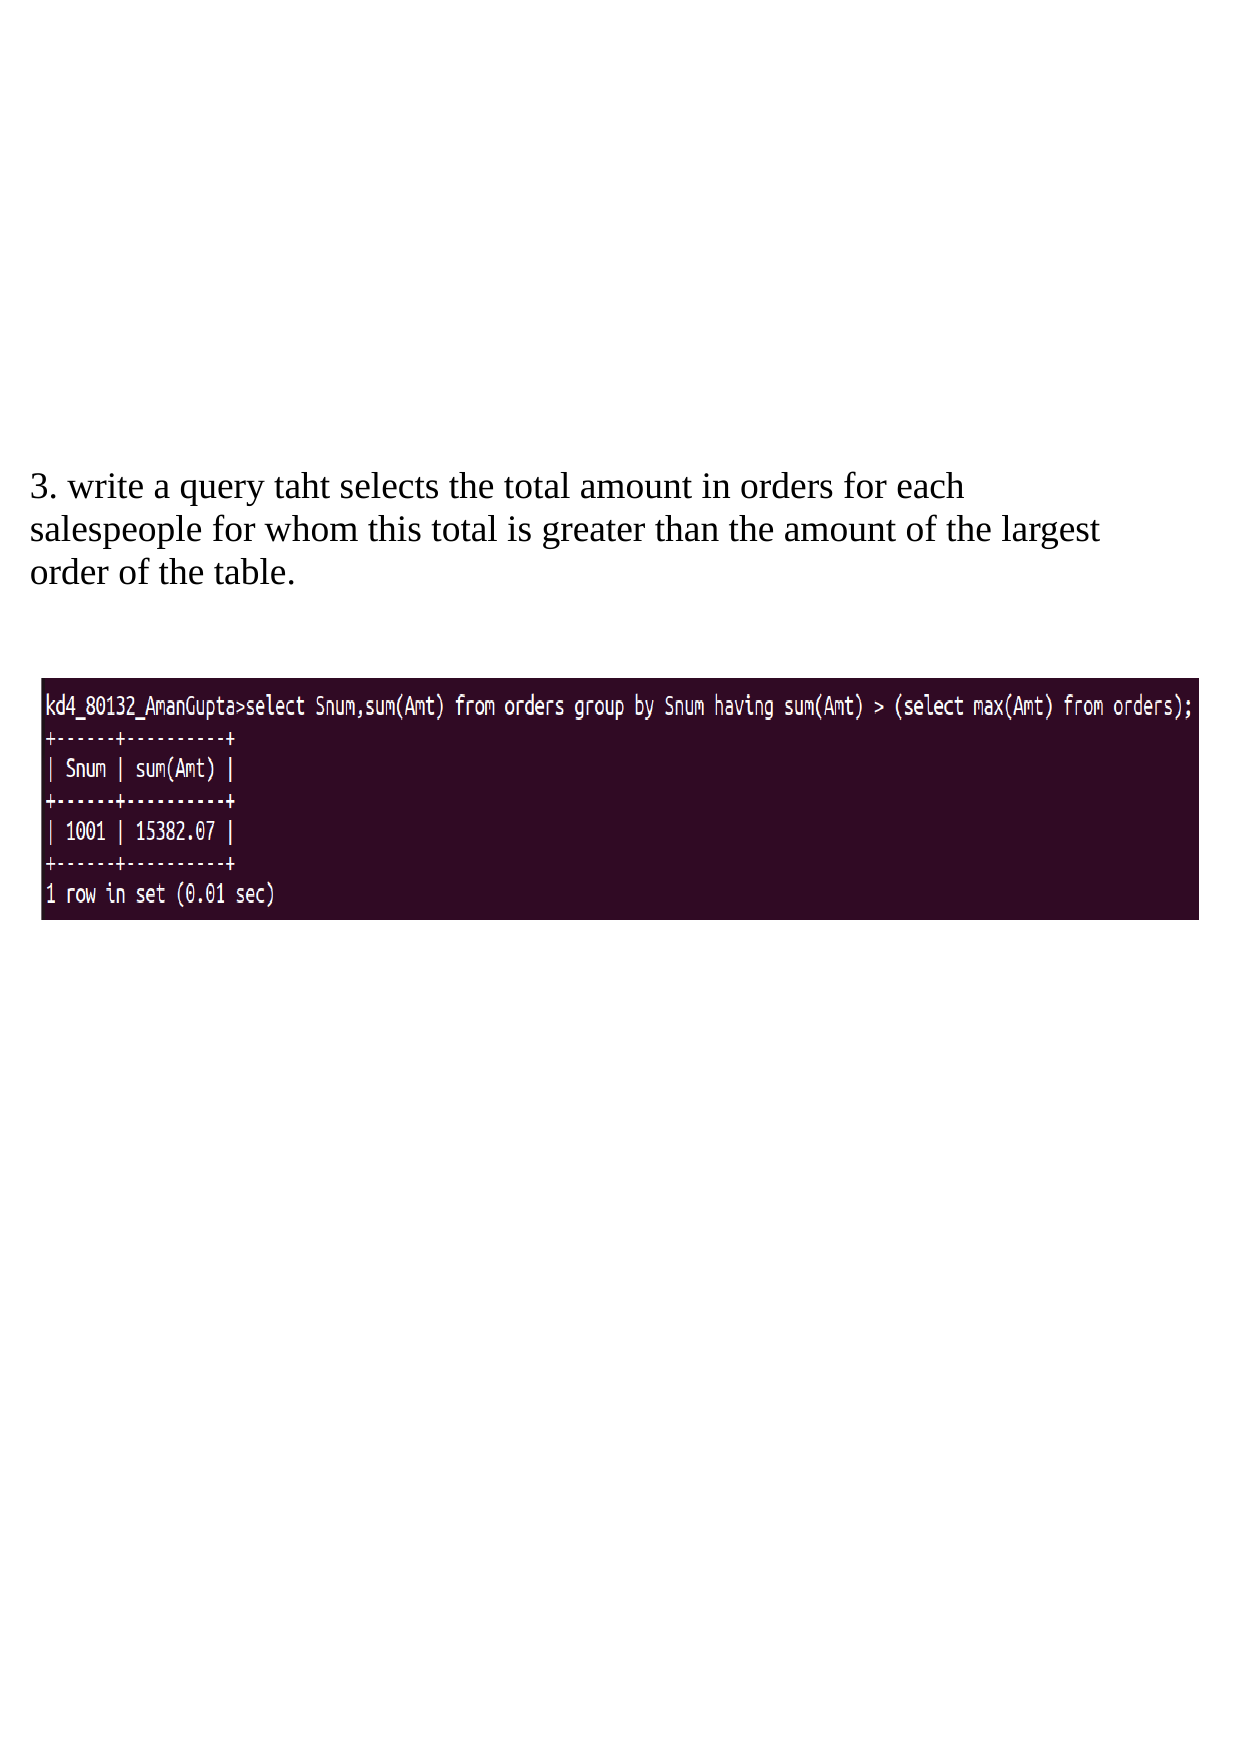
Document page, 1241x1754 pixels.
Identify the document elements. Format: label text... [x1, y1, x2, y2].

picture [41, 678, 1199, 920]
text 3. write a query taht selects the total amount in orders for each salespeople for whom this total is greater than the amount of the largest order of the table. [29, 463, 1122, 592]
